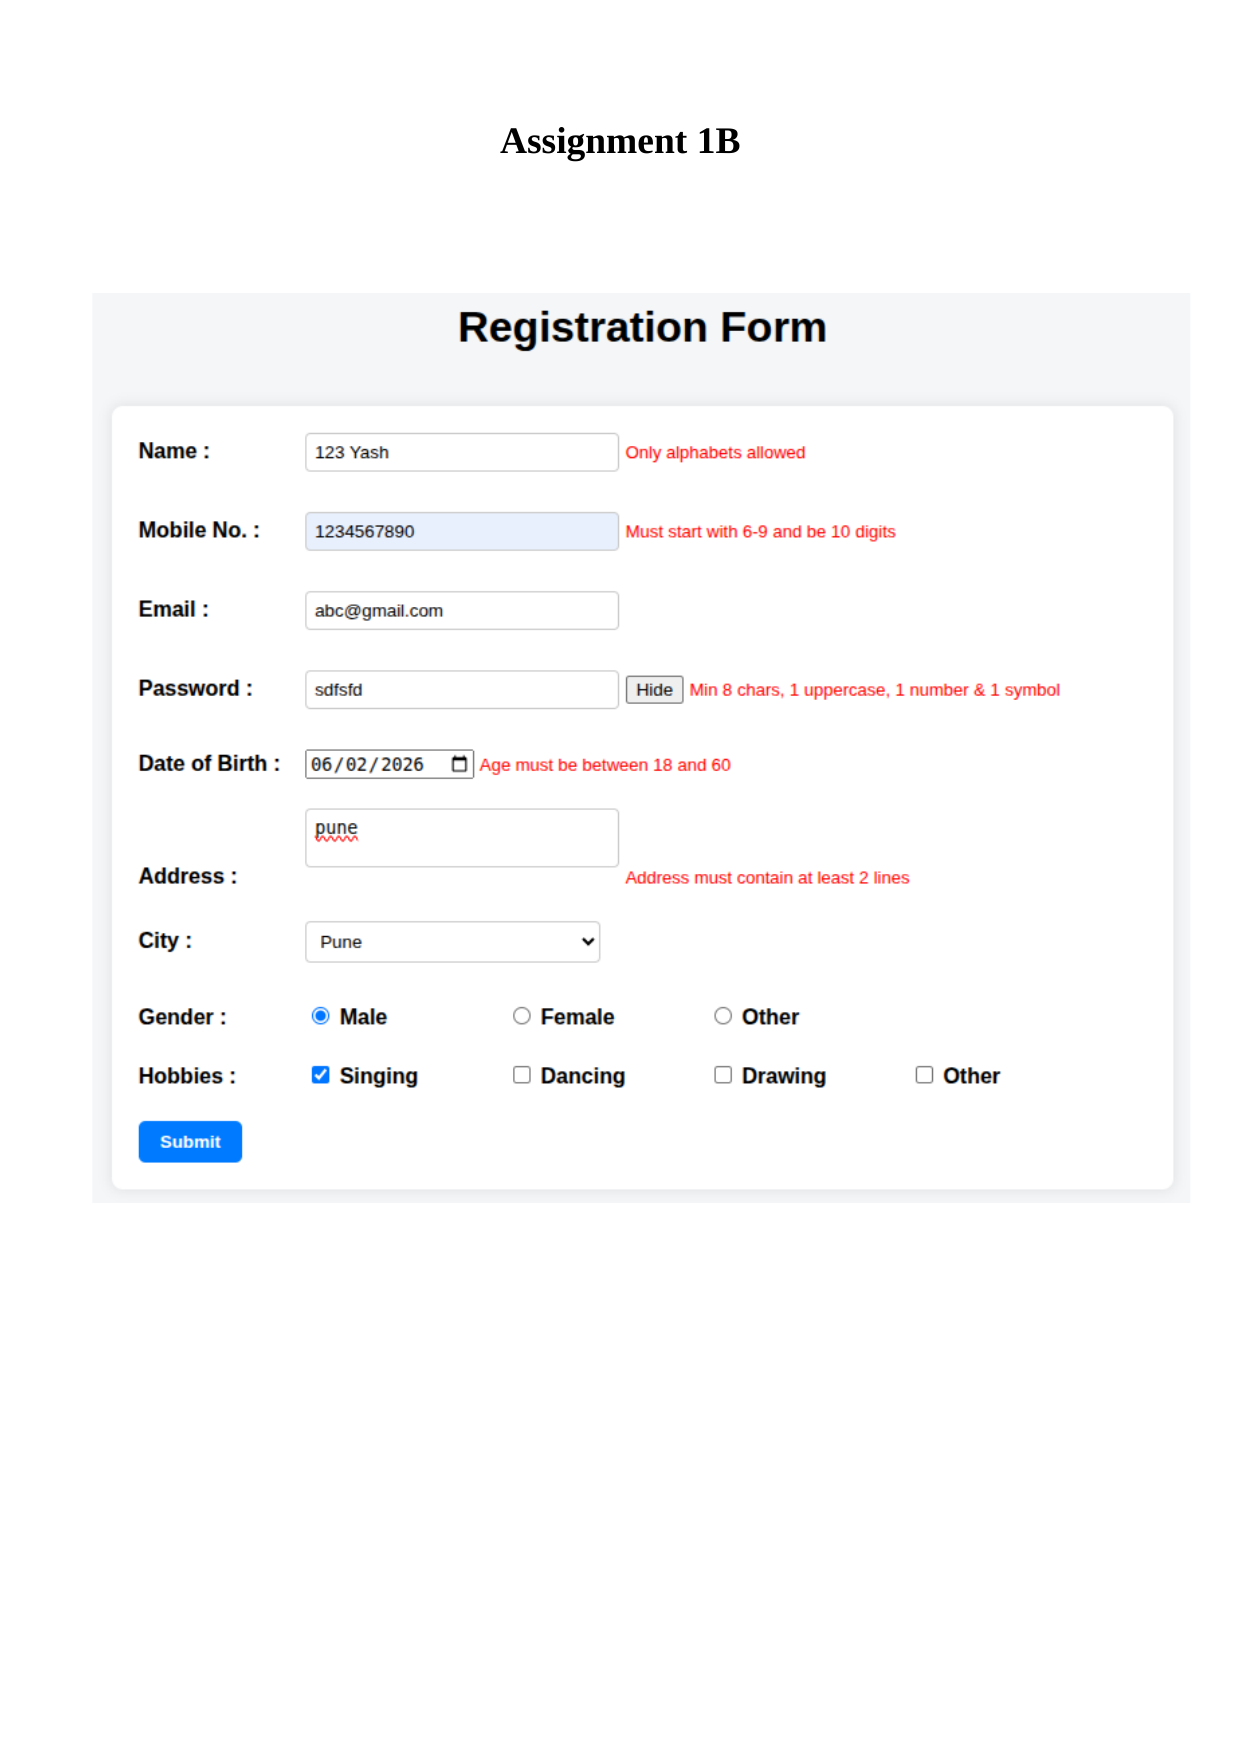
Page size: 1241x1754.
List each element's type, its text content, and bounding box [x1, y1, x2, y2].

picture [92, 293, 1191, 1203]
text Assignment 1B [118, 118, 1122, 161]
